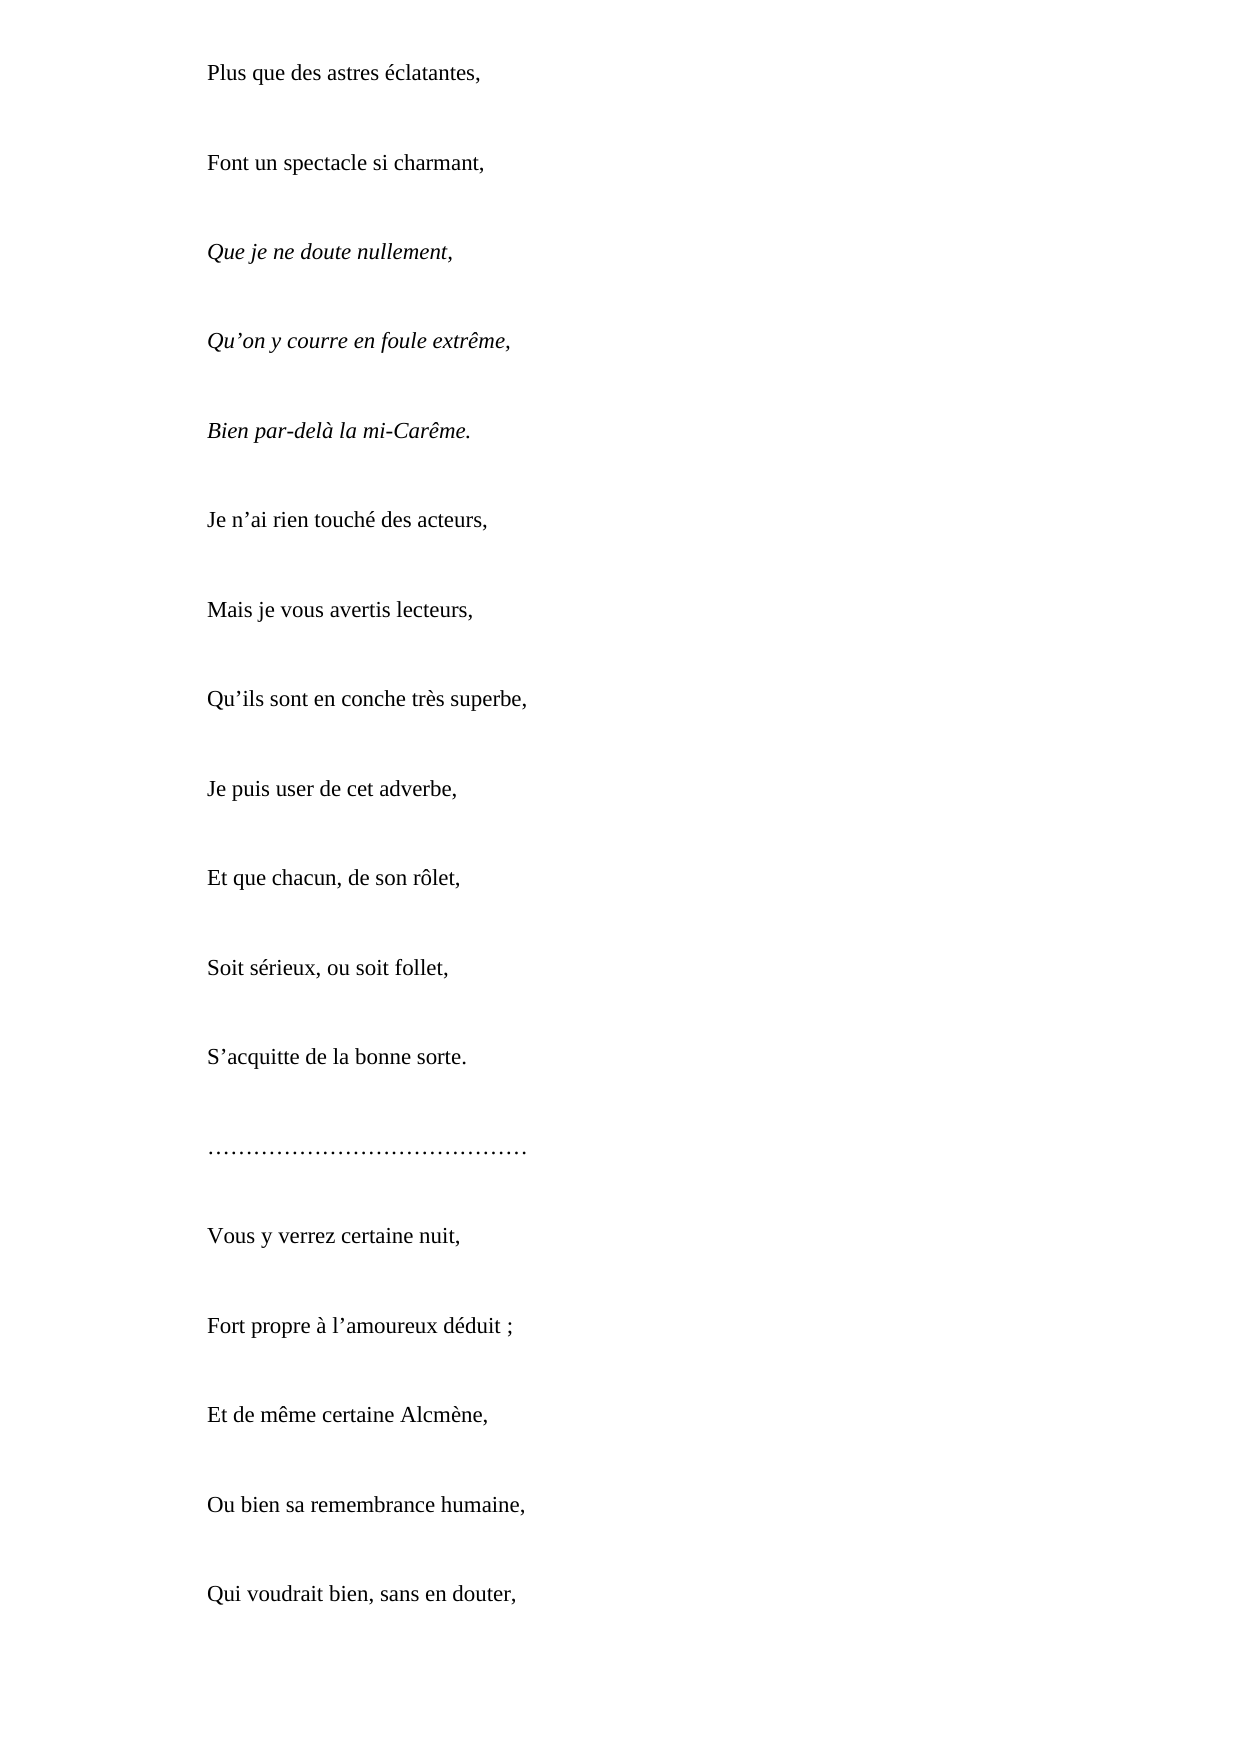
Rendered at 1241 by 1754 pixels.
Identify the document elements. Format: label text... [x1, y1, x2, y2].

text Font un spectacle si charmant, [207, 148, 1181, 175]
text Bien par-delà la mi-Carême. [207, 417, 1181, 443]
text Et de même certaine Alcmène, [207, 1401, 1181, 1428]
text Vous y verrez certaine nuit, [207, 1222, 1181, 1249]
text Que je ne doute nullement, [207, 238, 1181, 264]
text S’acquitte de la bonne sorte. [207, 1043, 1181, 1070]
text Qu’ils sont en conche très superbe, [207, 685, 1181, 712]
text Je n’ai rien touché des acteurs, [207, 506, 1181, 533]
text …………………………………… [207, 1133, 1181, 1159]
text Fort propre à l’amoureux déduit ; [207, 1312, 1181, 1338]
text Qu’on y courre en foule extrême, [207, 327, 1181, 354]
text Qui voudrait bien, sans en douter, [207, 1580, 1181, 1607]
text Soit sérieux, ou soit follet, [207, 954, 1181, 980]
text Mais je vous avertis lecteurs, [207, 596, 1181, 622]
text Et que chacun, de son rôlet, [207, 864, 1181, 891]
text Je puis user de cet adverbe, [207, 775, 1181, 801]
text Plus que des astres éclatantes, [207, 59, 1181, 85]
text Ou bien sa remembrance humaine, [207, 1491, 1181, 1517]
